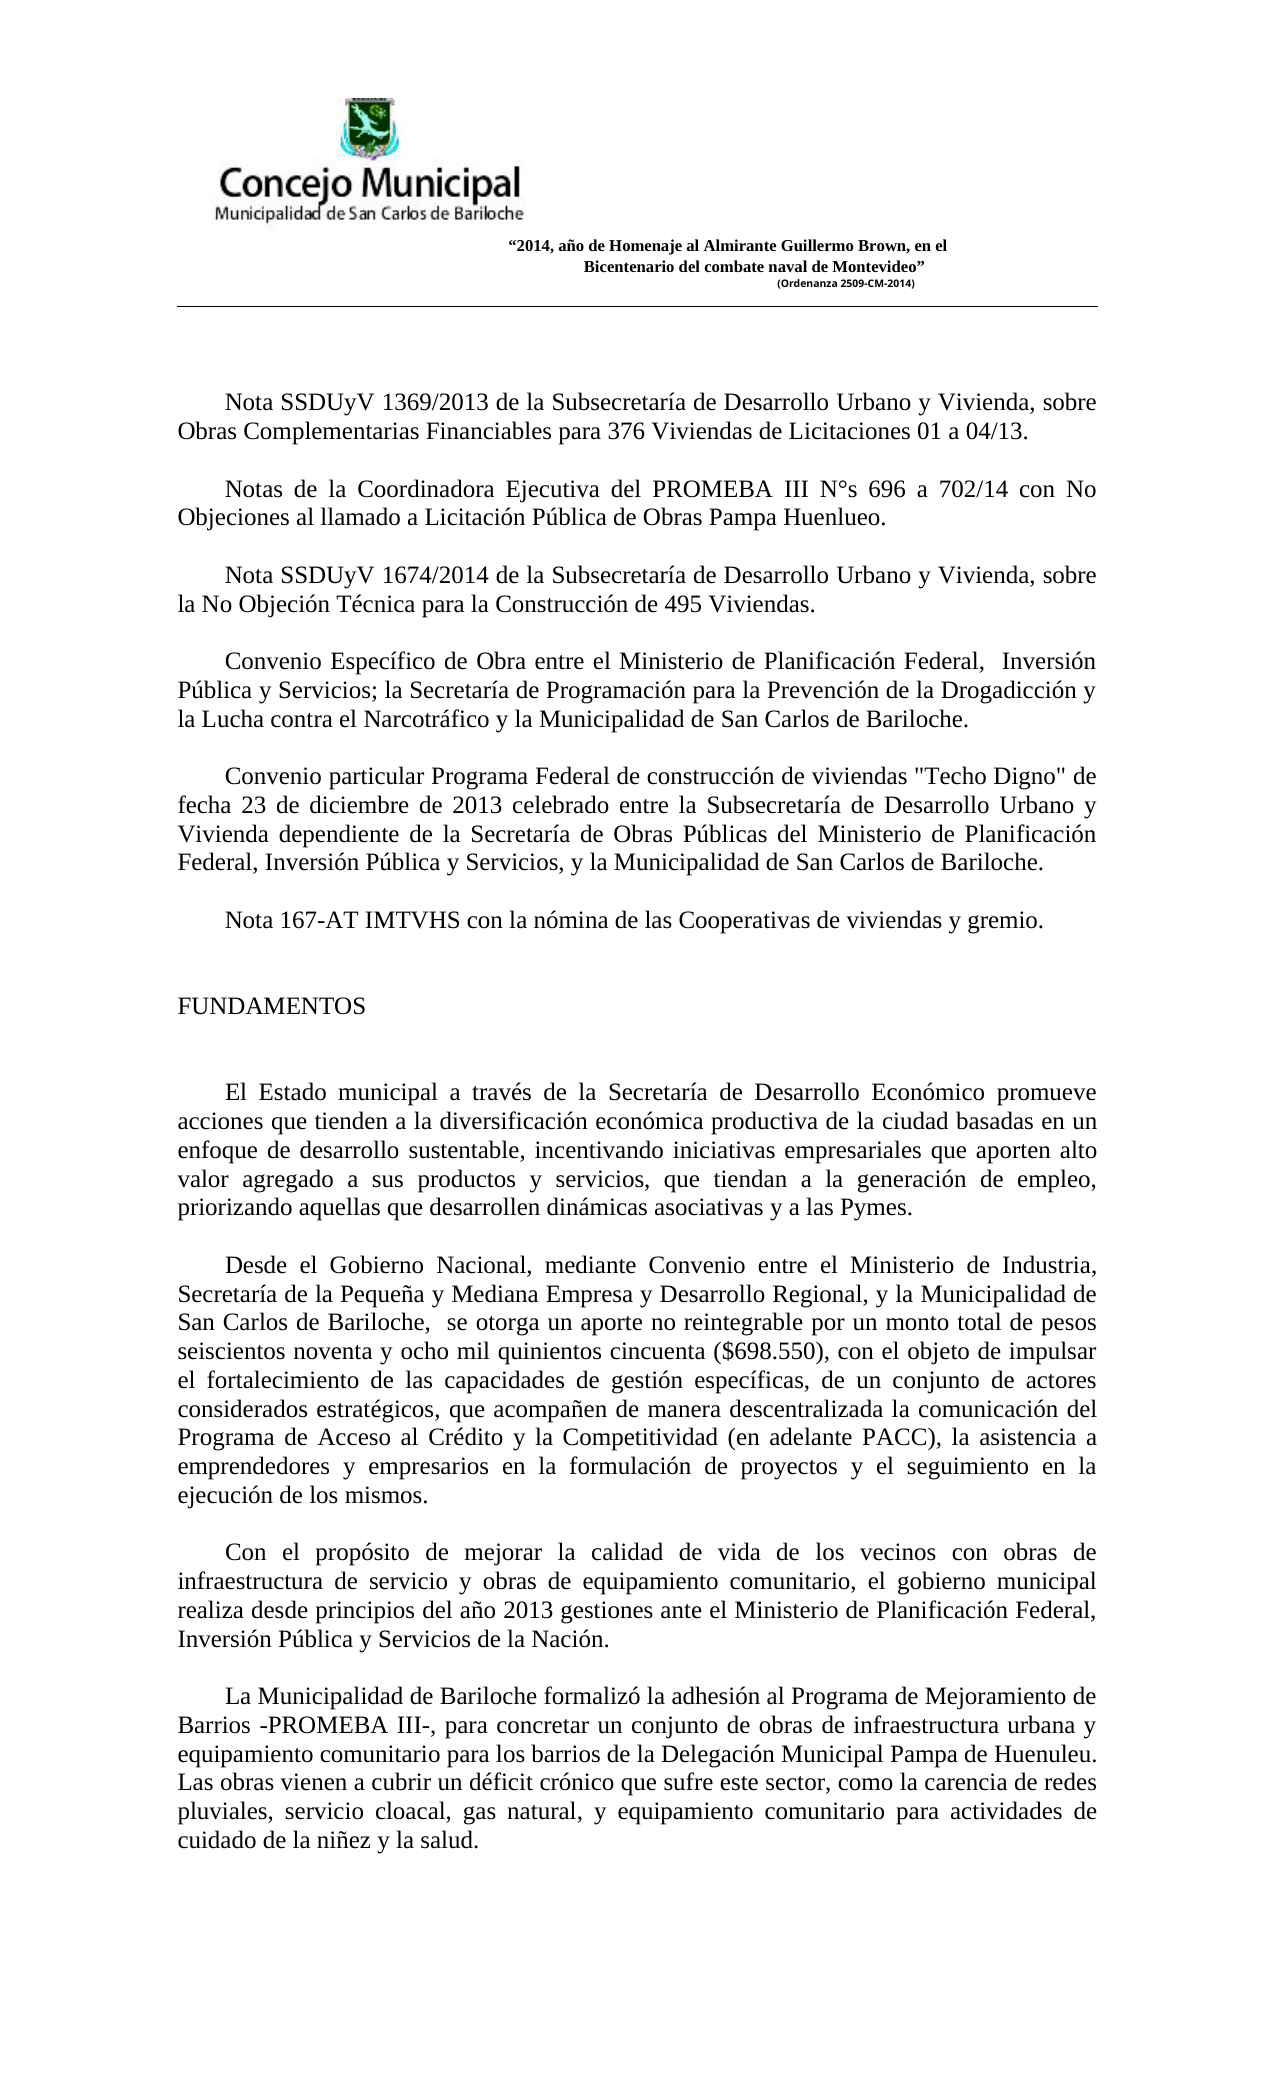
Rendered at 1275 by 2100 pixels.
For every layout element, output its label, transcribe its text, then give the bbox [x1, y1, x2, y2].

text Nota 167-AT IMTVHS con la nómina de las Cooperativas de viviendas y gremio. [177, 905, 1098, 934]
text Con el propósito de mejorar la calidad de vida de los vecinos con obras de infraestructura de servicio y obras de equipamiento comunitario, el gobierno municipal realiza desde principios del año 2013 gestiones ante el Ministerio de Planificación Federal, Inversión Pública y Servicios de la Nación. [177, 1537, 1098, 1652]
text Desde el Gobierno Nacional, mediante Convenio entre el Ministerio de Industria, Secretaría de la Pequeña y Mediana Empresa y Desarrollo Regional, y la Municipalidad de San Carlos de Bariloche, se otorga un aporte no reintegrable por un monto total de pesos seiscientos noventa y ocho mil quinientos cincuenta ($698.550), con el objeto de impulsar el fortalecimiento de las capacidades de gestión específicas, de un conjunto de actores considerados estratégicos, que acompañen de manera descentralizada la comunicación del Programa de Acceso al Crédito y la Competitividad (en adelante PACC), la asistencia a emprendedores y empresarios en la formulación de proyectos y el seguimiento en la ejecución de los mismos. [177, 1250, 1098, 1509]
picture [194, 98, 552, 232]
text Convenio particular Programa Federal de construcción de viviendas "Techo Digno" de fecha 23 de diciembre de 2013 celebrado entre la Subsecretaría de Desarrollo Urbano y Vivienda dependiente de la Secretaría de Obras Públicas del Ministerio de Planificación Federal, Inversión Pública y Servicios, y la Municipalidad de San Carlos de Bariloche. [177, 761, 1098, 876]
text La Municipalidad de Bariloche formalizó la adhesión al Programa de Mejoramiento de Barrios -PROMEBA III-, para concretar un conjunto de obras de infraestructura urbana y equipamiento comunitario para los barrios de la Delegación Municipal Pampa de Huenuleu. Las obras vienen a cubrir un déficit crónico que sufre este sector, como la carencia de redes pluviales, servicio cloacal, gas natural, y equipamiento comunitario para actividades de cuidado de la niñez y la salud. [177, 1681, 1098, 1854]
text Nota SSDUyV 1369/2013 de la Subsecretaría de Desarrollo Urbano y Vivienda, sobre Obras Complementarias Financiables para 376 Viviendas de Licitaciones 01 a 04/13. [177, 387, 1098, 445]
text Nota SSDUyV 1674/2014 de la Subsecretaría de Desarrollo Urbano y Vivienda, sobre la No Objeción Técnica para la Construcción de 495 Viviendas. [177, 560, 1098, 617]
text Notas de la Coordinadora Ejecutiva del PROMEBA III N°s 696 a 702/14 con No Objeciones al llamado a Licitación Pública de Obras Pampa Huenlueo. [177, 474, 1098, 531]
text Convenio Específico de Obra entre el Ministerio de Planificación Federal, Inversión Pública y Servicios; la Secretaría de Programación para la Prevención de la Drogadicción y la Lucha contra el Narcotráfico y la Municipalidad de San Carlos de Bariloche. [177, 646, 1098, 732]
text FUNDAMENTOS [177, 991, 1098, 1020]
text El Estado municipal a través de la Secretaría de Desarrollo Económico promueve acciones que tienden a la diversificación económica productiva de la ciudad basadas en un enfoque de desarrollo sustentable, incentivando iniciativas empresariales que aporten alto valor agregado a sus productos y servicios, que tiendan a la generación de empleo, priorizando aquellas que desarrollen dinámicas asociativas y a las Pymes. [177, 1077, 1098, 1221]
